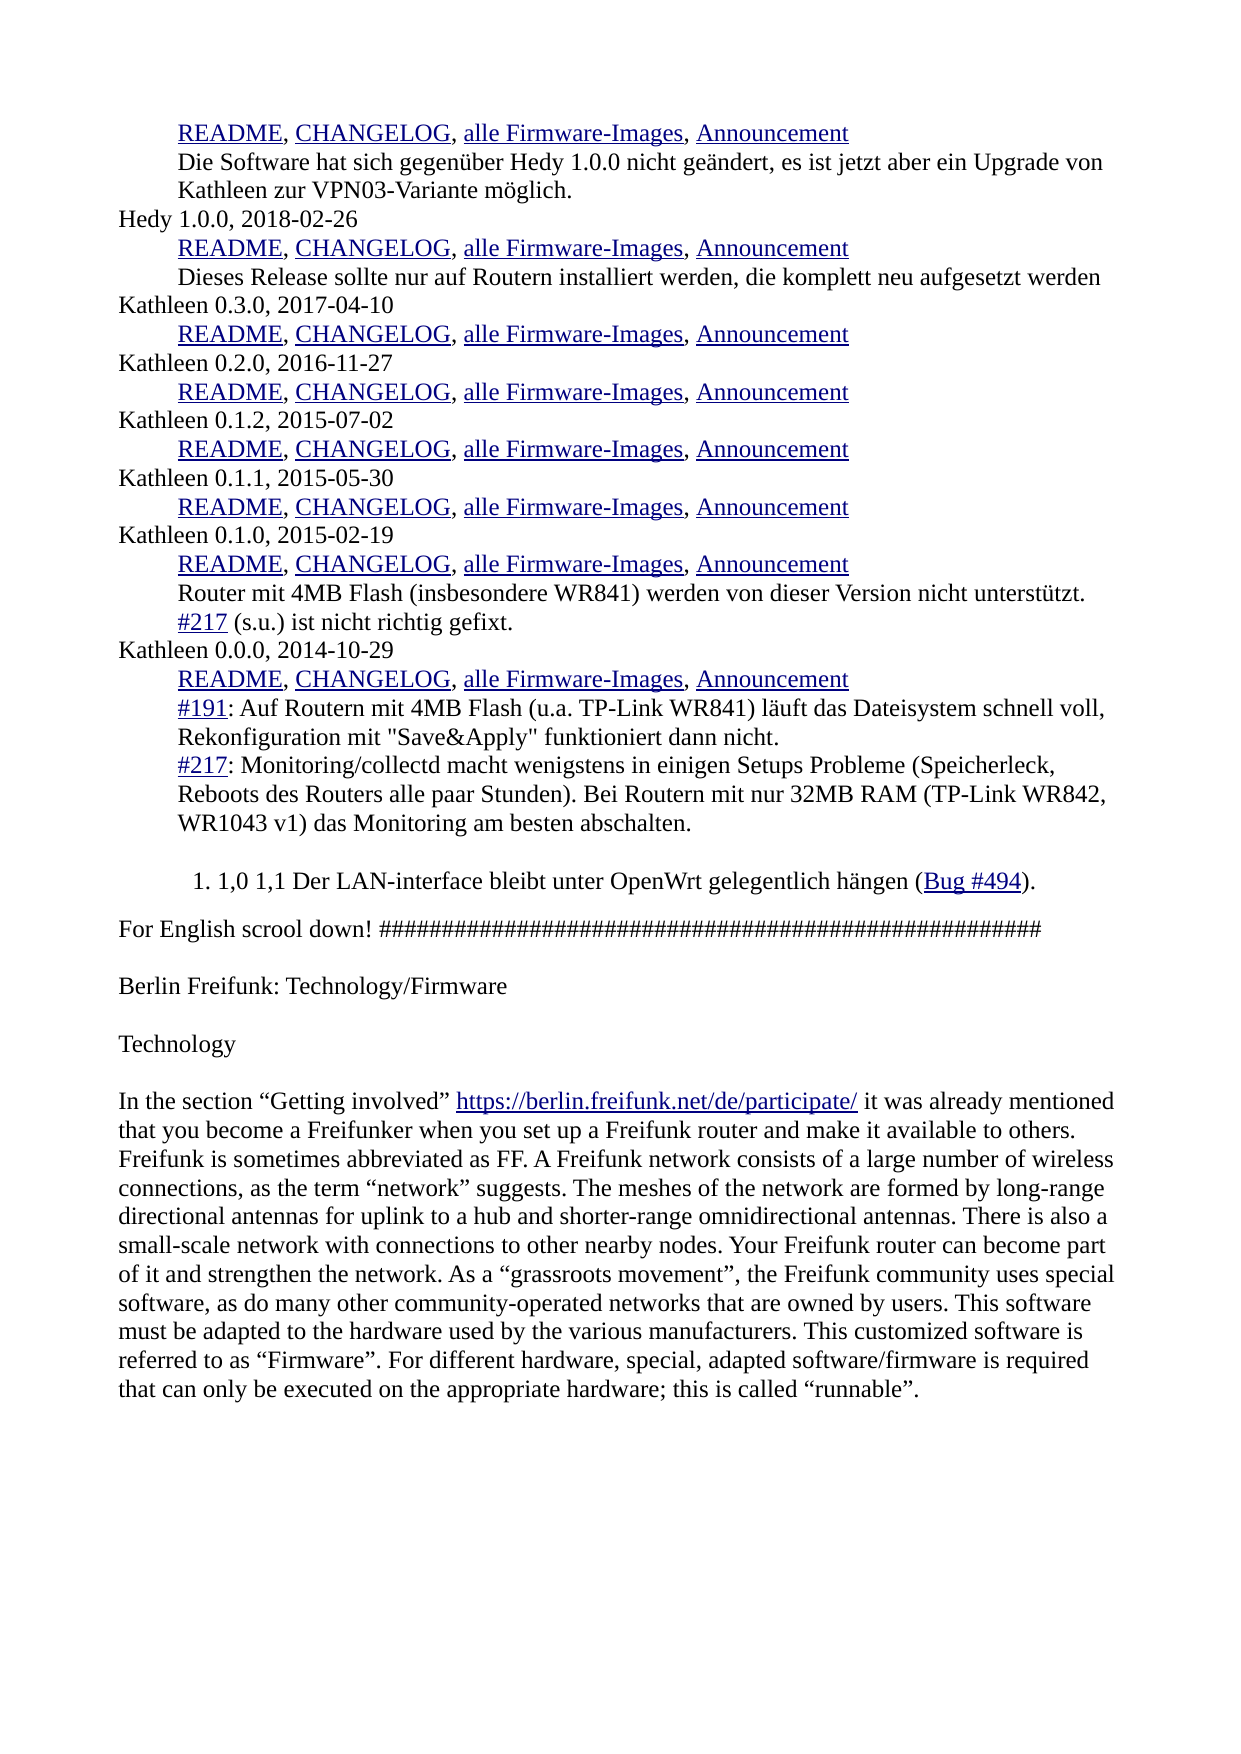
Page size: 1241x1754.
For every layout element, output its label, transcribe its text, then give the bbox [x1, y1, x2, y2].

text Technology [118, 1029, 1122, 1058]
list #217: Monitoring/collectd macht wenigstens in einigen Setups Probleme (Speicherleck, Reboots des Routers alle paar Stunden). Bei Routern mit nur 32MB RAM (TP-Link WR842, WR1043 v1) das Monitoring am besten abschalten. [177, 751, 1122, 837]
list README, CHANGELOG, alle Firmware-Images, Announcement [177, 377, 1122, 406]
subtitle Kathleen 0.1.1, 2015-05-30 [118, 463, 1122, 492]
text In the section “Getting involved” https://berlin.freifunk.net/de/participate/ it was already mentioned that you become a Freifunker when you set up a Freifunk router and make it available to others. Freifunk is sometimes abbreviated as FF. A Freifunk network consists of a large number of wireless connections, as the term “network” suggests. The meshes of the network are formed by long-range directional antennas for uplink to a hub and shorter-range omnidirectional antennas. There is also a small-scale network with connections to other nearby nodes. Your Freifunk router can become part of it and strengthen the network. As a “grassroots movement”, the Freifunk community uses special software, as do many other community-operated networks that are owned by users. This software must be adapted to the hardware used by the various manufacturers. This customized software is referred to as “Firmware”. For different hardware, special, adapted software/firmware is required that can only be executed on the appropriate hardware; this is called “runnable”. [118, 1086, 1122, 1403]
list README, CHANGELOG, alle Firmware-Images, Announcement [177, 118, 1122, 147]
list README, CHANGELOG, alle Firmware-Images, Announcement [177, 492, 1122, 521]
subtitle Kathleen 0.0.0, 2014-10-29 [118, 636, 1122, 664]
subtitle Kathleen 0.2.0, 2016-11-27 [118, 348, 1122, 377]
subtitle Hedy 1.0.0, 2018-02-26 [118, 204, 1122, 233]
subtitle Kathleen 0.1.0, 2015-02-19 [118, 521, 1122, 549]
list #217 (s.u.) ist nicht richtig gefixt. [177, 607, 1122, 636]
list README, CHANGELOG, alle Firmware-Images, Announcement [177, 664, 1122, 693]
list README, CHANGELOG, alle Firmware-Images, Announcement [177, 319, 1122, 348]
text For English scrool down! ##################################################### [118, 914, 1122, 943]
list Die Software hat sich gegenüber Hedy 1.0.0 nicht geändert, es ist jetzt aber ein Upgrade von Kathleen zur VPN03-Variante möglich. [177, 147, 1122, 204]
list README, CHANGELOG, alle Firmware-Images, Announcement [177, 549, 1122, 578]
list README, CHANGELOG, alle Firmware-Images, Announcement [177, 434, 1122, 463]
list #191: Auf Routern mit 4MB Flash (u.a. TP-Link WR841) läuft das Dateisystem schnell voll, Rekonfiguration mit "Save&Apply" funktioniert dann nicht. [177, 693, 1122, 751]
subtitle Kathleen 0.3.0, 2017-04-10 [118, 291, 1122, 319]
list Router mit 4MB Flash (insbesondere WR841) werden von dieser Version nicht unterstützt. [177, 578, 1122, 607]
subtitle Kathleen 0.1.2, 2015-07-02 [118, 406, 1122, 434]
text Berlin Freifunk: Technology/Firmware [118, 971, 1122, 1000]
list Dieses Release sollte nur auf Routern installiert werden, die komplett neu aufgesetzt werden [177, 262, 1122, 291]
list 1. 1,0 1,1 Der LAN-interface bleibt unter OpenWrt gelegentlich hängen (Bug #494). [162, 866, 1122, 895]
list README, CHANGELOG, alle Firmware-Images, Announcement [177, 233, 1122, 262]
